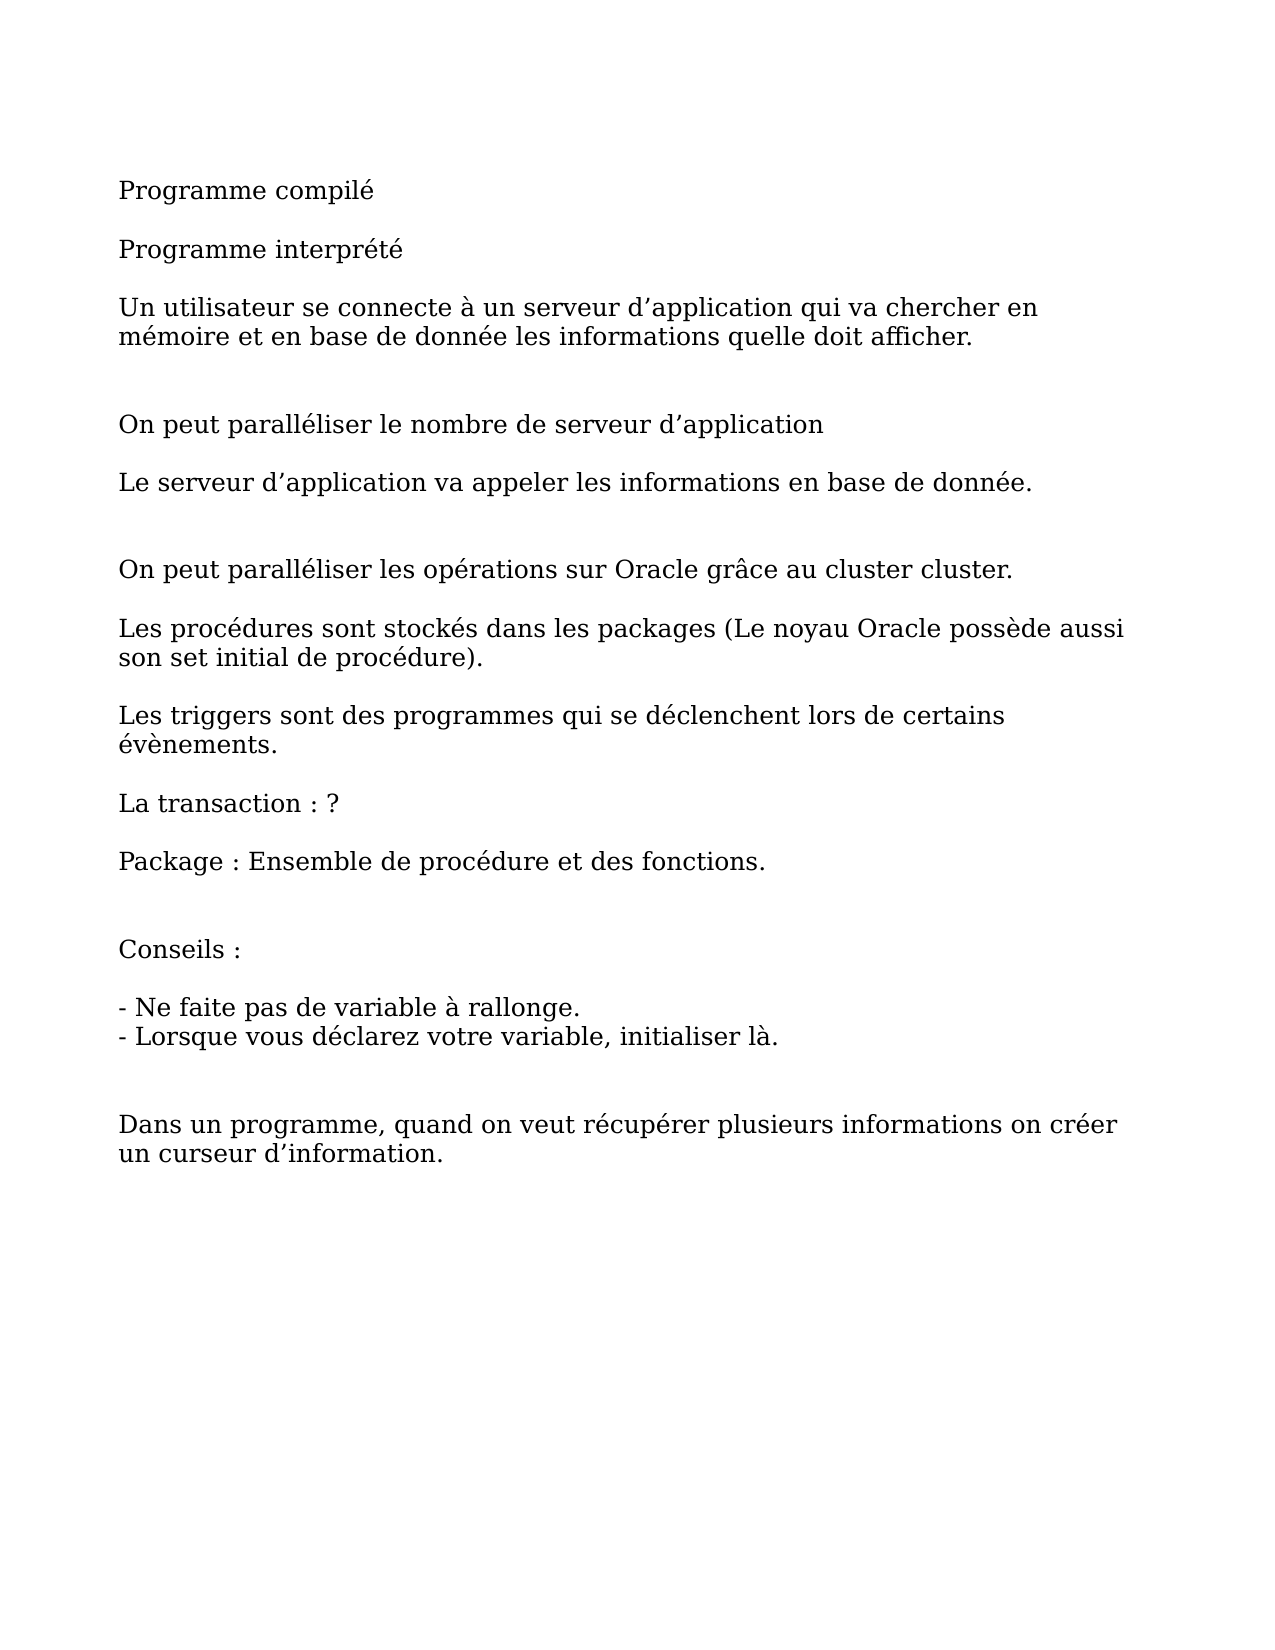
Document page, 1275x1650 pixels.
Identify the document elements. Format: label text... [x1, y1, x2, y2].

text La transaction : ? [118, 789, 1157, 818]
text Les procédures sont stockés dans les packages (Le noyau Oracle possède aussi son set initial de procédure). Les triggers sont des programmes qui se déclenchent lors de certains évènements. [118, 614, 1157, 760]
text - Lorsque vous déclarez votre variable, initialiser là. [118, 1022, 1157, 1051]
text Conseils : [118, 935, 1157, 964]
text Le serveur d’application va appeler les informations en base de donnée. [118, 468, 1157, 497]
text Package : Ensemble de procédure et des fonctions. [118, 847, 1157, 876]
text On peut paralléliser le nombre de serveur d’application [118, 410, 1157, 439]
text Un utilisateur se connecte à un serveur d’application qui va chercher en mémoire et en base de donnée les informations quelle doit afficher. [118, 293, 1157, 351]
text Programme compilé [118, 176, 1157, 206]
text - Ne faite pas de variable à rallonge. [118, 993, 1157, 1022]
text Dans un programme, quand on veut récupérer plusieurs informations on créer un curseur d’information. [118, 1110, 1157, 1168]
text On peut paralléliser les opérations sur Oracle grâce au cluster cluster. [118, 556, 1157, 585]
text Programme interprété [118, 235, 1157, 264]
